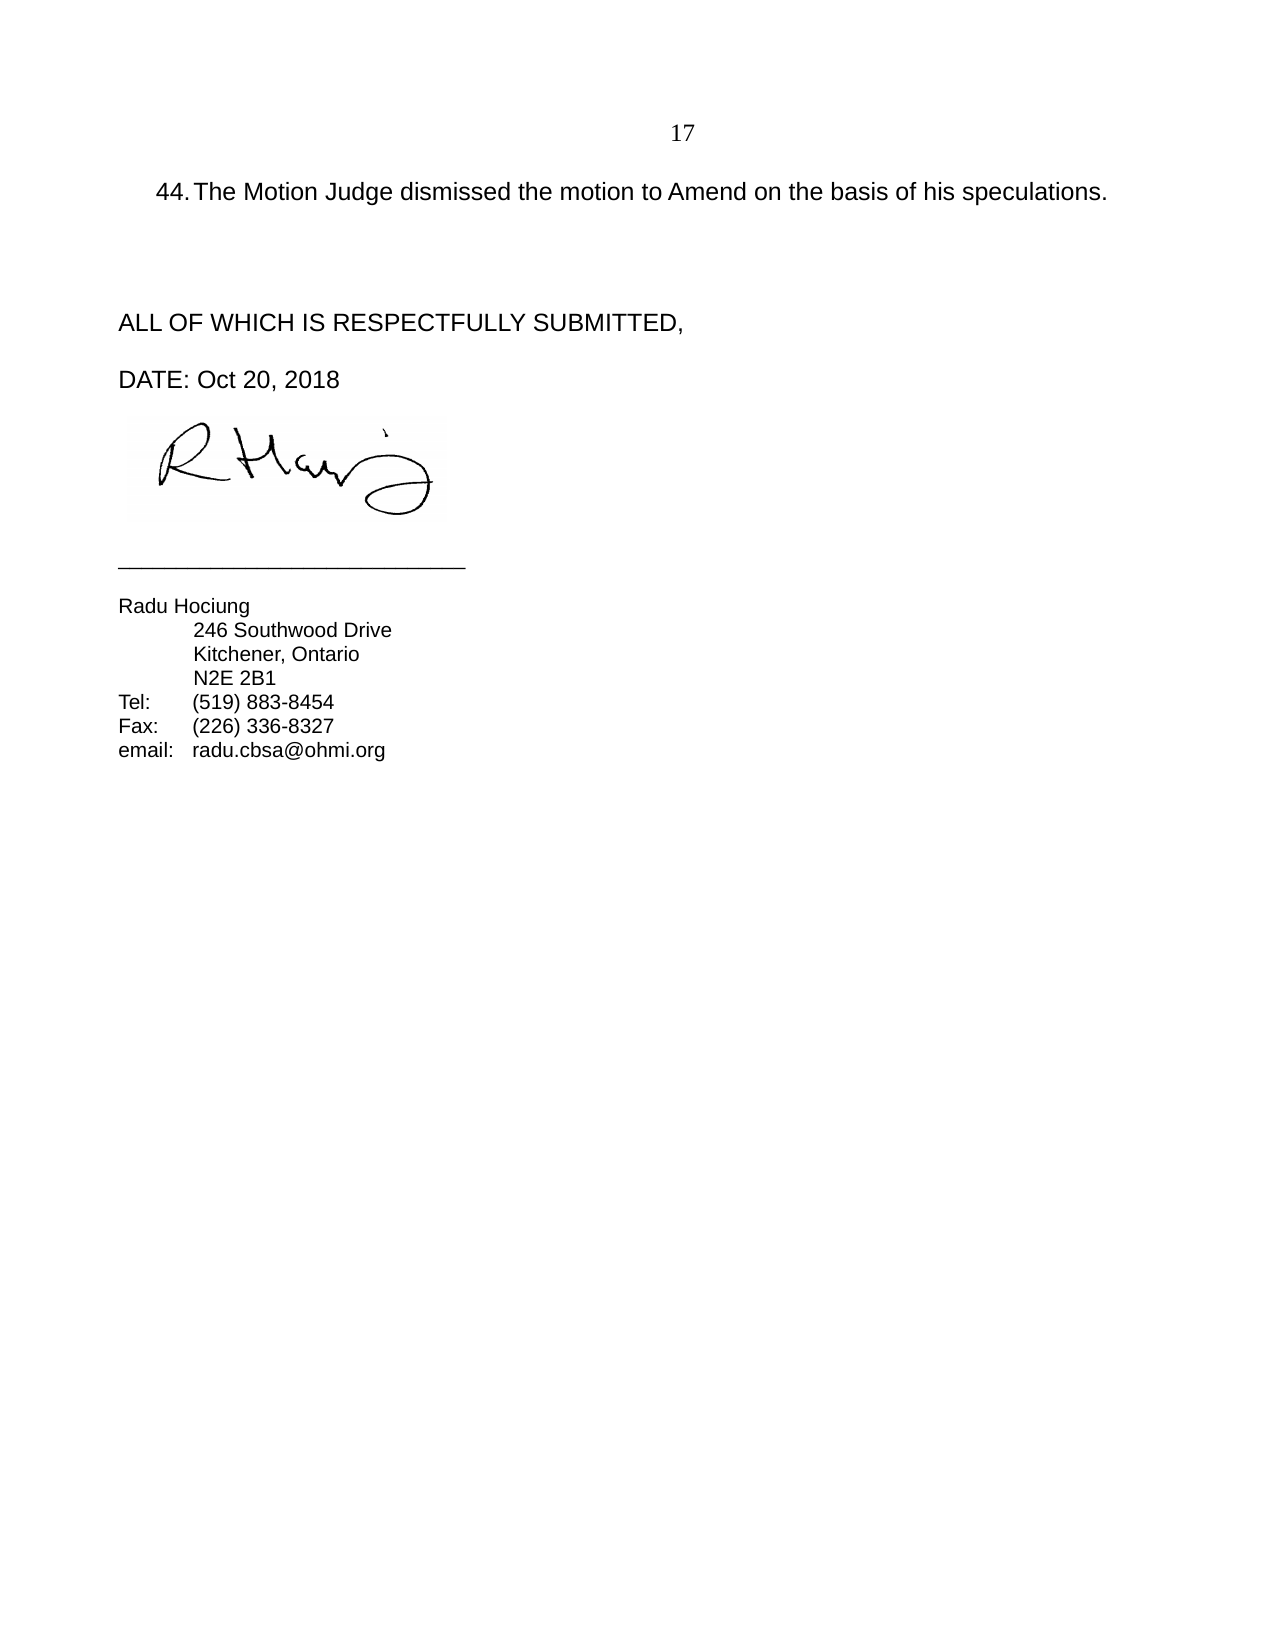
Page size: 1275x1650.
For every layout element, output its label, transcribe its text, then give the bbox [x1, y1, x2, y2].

subtitle The Motion Judge dismissed the motion to Amend on the basis of his speculations. [156, 177, 1157, 206]
subtitle Kitchener, Ontario [193, 642, 1157, 666]
subtitle ALL OF WHICH IS RESPECTFULLY SUBMITTED, [118, 307, 1157, 336]
subtitle ______________________________ [118, 546, 1157, 570]
subtitle 246 Southwood Drive [193, 618, 1157, 642]
picture [127, 415, 448, 522]
subtitle Fax: (226) 336-8327 [118, 714, 1157, 738]
subtitle Tel: (519) 883-8454 [118, 690, 1157, 714]
subtitle Radu Hociung [118, 594, 1157, 618]
subtitle DATE: Oct 20, 2018 [118, 365, 1157, 394]
subtitle N2E 2B1 [193, 666, 1157, 690]
subtitle email: radu.cbsa@ohmi.org [118, 738, 1157, 762]
